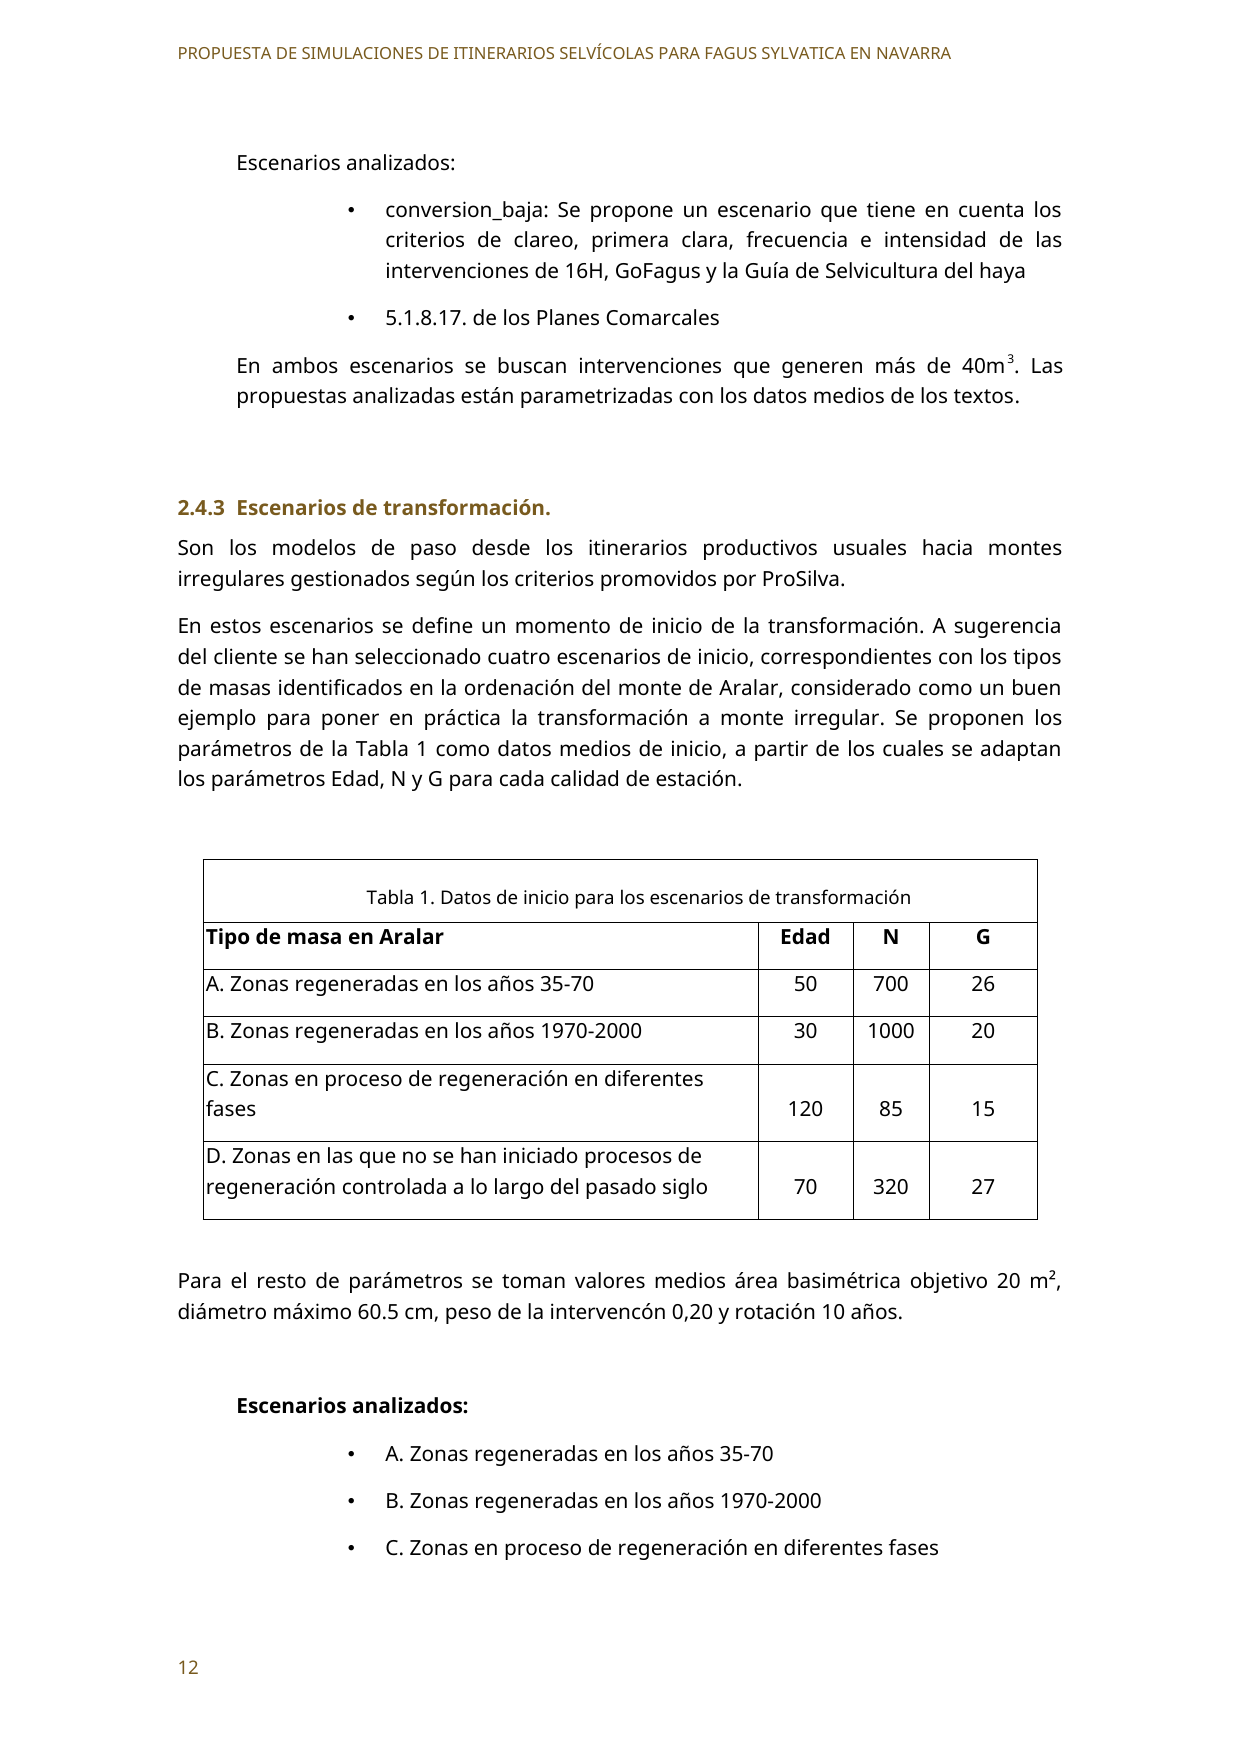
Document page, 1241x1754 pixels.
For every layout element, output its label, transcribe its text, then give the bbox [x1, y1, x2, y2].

table_cell N [854, 923, 929, 969]
text Escenarios analizados: [236, 148, 1063, 176]
table_cell Edad [759, 923, 853, 969]
list 5.1.8.17. de los Planes Comarcales [348, 303, 1063, 332]
table_cell 320 [854, 1142, 929, 1219]
table_cell G [930, 923, 1037, 969]
text Para el resto de parámetros se toman valores medios área basimétrica objetivo 20 m², diámetro máximo 60.5 cm, peso de la intervencón 0,20 y rotación 10 años. [177, 1266, 1063, 1325]
table_cell 70 [759, 1142, 853, 1219]
text Son los modelos de paso desde los itinerarios productivos usuales hacia montes irregulares gestionados según los criterios promovidos por ProSilva. [177, 533, 1063, 593]
table_cell 50 [759, 970, 853, 1016]
table_cell B. Zonas regeneradas en los años 1970-2000 [204, 1017, 758, 1063]
subtitle Escenarios de transformación. [177, 493, 1063, 521]
list B. Zonas regeneradas en los años 1970-2000 [348, 1486, 1063, 1514]
table_header Datos de inicio para los escenarios de transformación [204, 860, 1037, 922]
table_cell 700 [854, 970, 929, 1016]
table_cell C. Zonas en proceso de regeneración en diferentes fases [204, 1065, 758, 1141]
table_cell 27 [930, 1142, 1037, 1219]
table_cell Tipo de masa en Aralar [204, 923, 758, 969]
table_cell 120 [759, 1065, 853, 1141]
list A. Zonas regeneradas en los años 35-70 [348, 1439, 1063, 1467]
table_cell 1000 [854, 1017, 929, 1063]
table_cell 30 [759, 1017, 853, 1063]
table_cell 85 [854, 1065, 929, 1141]
list conversion_baja: Se propone un escenario que tiene en cuenta los criterios de clareo, primera clara, frecuencia e intensidad de las intervenciones de 16H, GoFagus y la Guía de Selvicultura del haya [348, 195, 1063, 284]
list C. Zonas en proceso de regeneración en diferentes fases [348, 1533, 1063, 1562]
text En ambos escenarios se buscan intervenciones que generen más de 40m3. Las propuestas analizadas están parametrizadas con los datos medios de los textos. [236, 351, 1063, 410]
table_cell D. Zonas en las que no se han iniciado procesos de regeneración controlada a lo largo del pasado siglo [204, 1142, 758, 1219]
table_cell 20 [930, 1017, 1037, 1063]
table_cell 15 [930, 1065, 1037, 1141]
text Escenarios analizados: [236, 1392, 1063, 1420]
text En estos escenarios se define un momento de inicio de la transformación. A sugerencia del cliente se han seleccionado cuatro escenarios de inicio, correspondientes con los tipos de masas identificados en la ordenación del monte de Aralar, considerado como un buen ejemplo para poner en práctica la transformación a monte irregular. Se proponen los parámetros de la Tabla 1 como datos medios de inicio, a partir de los cuales se adaptan los parámetros Edad, N y G para cada calidad de estación. [177, 611, 1063, 793]
table_cell 26 [930, 970, 1037, 1016]
table_cell A. Zonas regeneradas en los años 35-70 [204, 970, 758, 1016]
